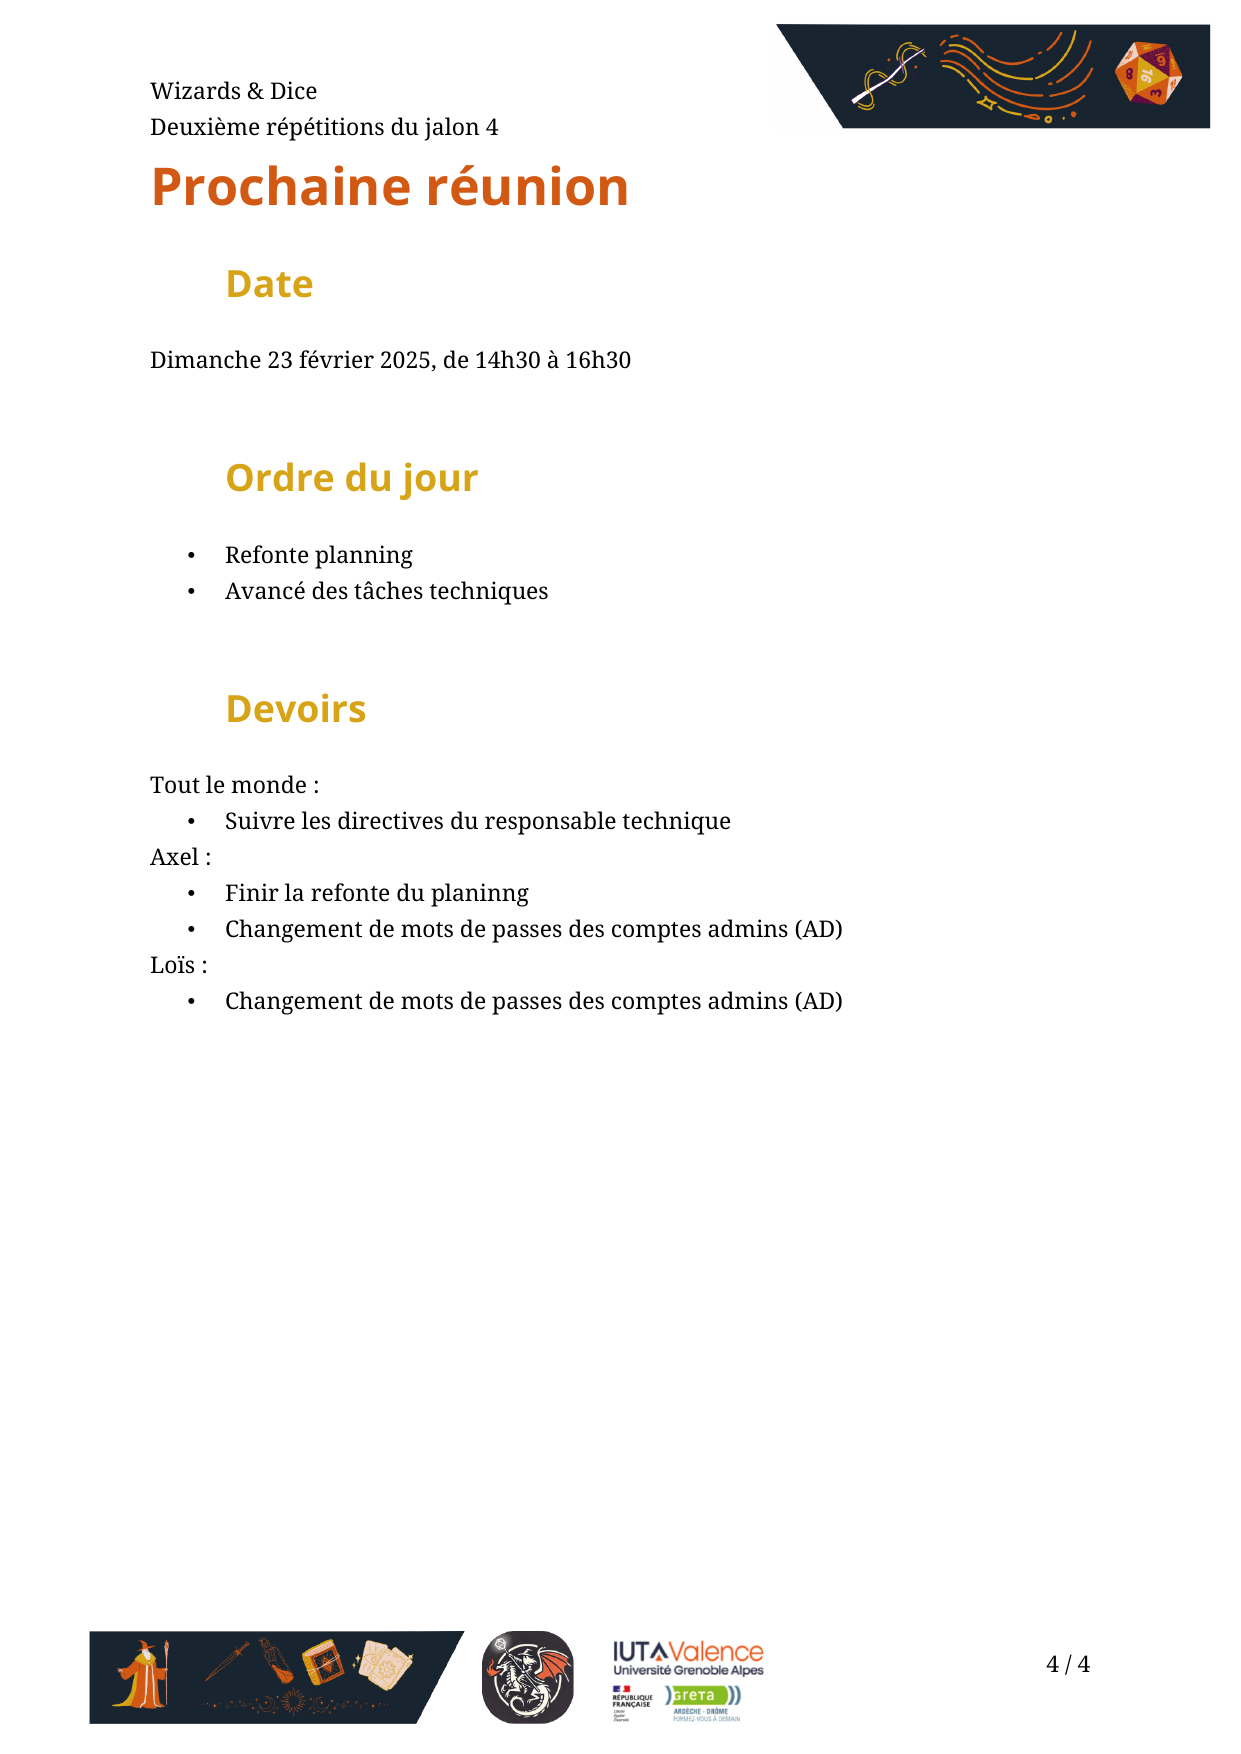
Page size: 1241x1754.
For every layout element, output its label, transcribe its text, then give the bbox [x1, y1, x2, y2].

text Loïs : [150, 949, 1090, 980]
subtitle Date [225, 257, 1090, 308]
text Tout le monde : [150, 769, 1090, 801]
text Dimanche 23 février 2025, de 14h30 à 16h30 [150, 344, 1090, 375]
picture [771, 21, 1218, 131]
picture [81, 1620, 788, 1733]
list Refonte planning [187, 539, 1090, 570]
list Suivre les directives du responsable technique [187, 805, 1090, 837]
subtitle Devoirs [225, 682, 1090, 733]
text Axel : [150, 841, 1090, 872]
list Changement de mots de passes des comptes admins (AD) [187, 913, 1090, 944]
subtitle Ordre du jour [225, 452, 1090, 503]
list Changement de mots de passes des comptes admins (AD) [187, 985, 1090, 1016]
list Avancé des tâches techniques [187, 574, 1090, 606]
list Finir la refonte du planinng [187, 877, 1090, 908]
subtitle Prochaine réunion [150, 150, 1090, 221]
